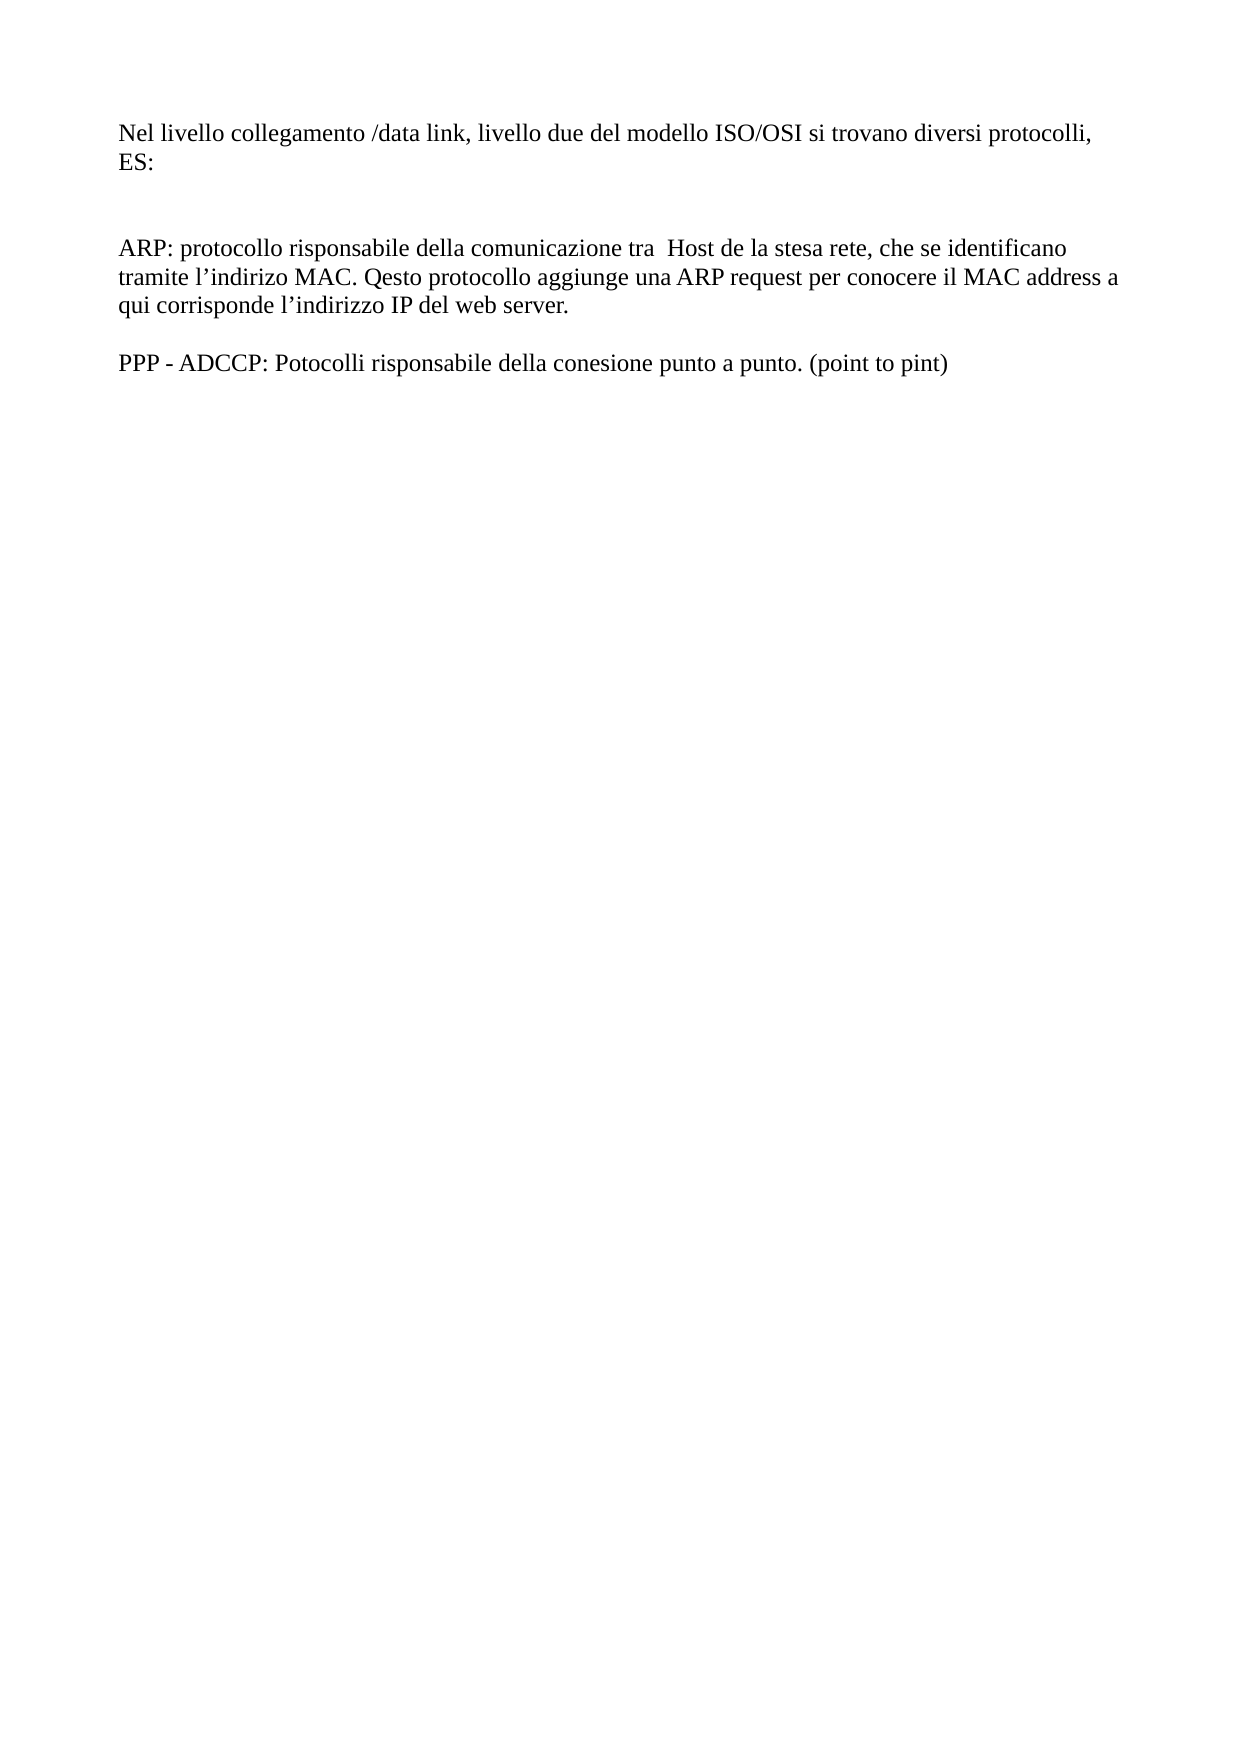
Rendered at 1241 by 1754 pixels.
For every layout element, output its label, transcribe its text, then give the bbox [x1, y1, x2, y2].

text PPP - ADCCP: Potocolli risponsabile della conesione punto a punto. (point to pint) [118, 348, 1122, 377]
text ARP: protocollo risponsabile della comunicazione tra Host de la stesa rete, che se identificano tramite l’indirizo MAC. Qesto protocollo aggiunge una ARP request per conocere il MAC address a qui corrisponde l’indirizzo IP del web server. [118, 233, 1122, 319]
text Nel livello collegamento /data link, livello due del modello ISO/OSI si trovano diversi protocolli, ES: [118, 118, 1122, 176]
